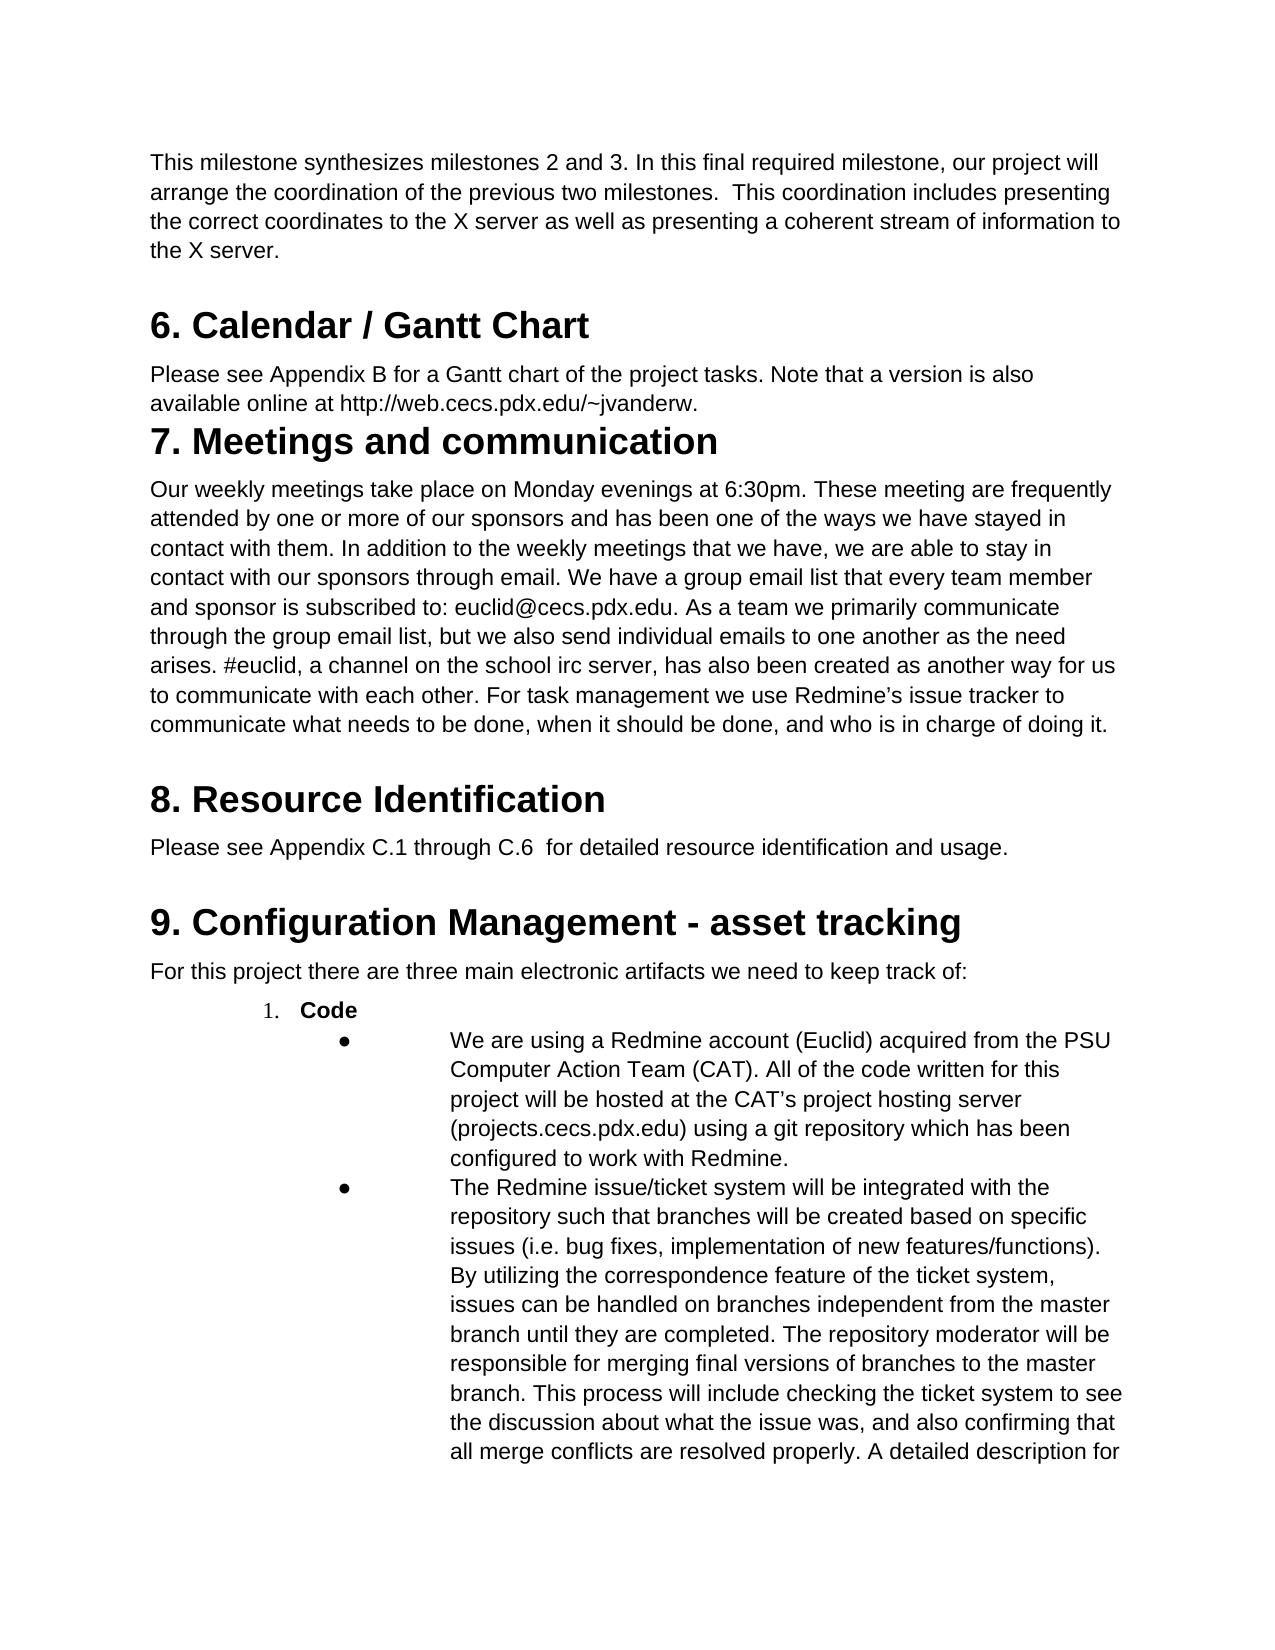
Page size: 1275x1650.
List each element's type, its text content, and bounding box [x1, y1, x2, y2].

text Our weekly meetings take place on Monday evenings at 6:30pm. These meeting are frequently attended by one or more of our sponsors and has been one of the ways we have stayed in contact with them. In addition to the weekly meetings that we have, we are able to stay in contact with our sponsors through email. We have a group email list that every team member and sponsor is subscribed to: euclid@cecs.pdx.edu. As a team we primarily communicate through the group email list, but we also send individual emails to one another as the need arises. #euclid, a channel on the school irc server, has also been created as another way for us to communicate with each other. For task management we use Redmine’s issue tracker to communicate what needs to be done, when it should be done, and who is in charge of doing it. [150, 477, 1125, 737]
subtitle 7. Meetings and communication [150, 420, 1125, 462]
subtitle 8. Resource Identification [150, 778, 1125, 820]
text Please see Appendix C.1 through C.6 for detailed resource identification and usage. [150, 835, 1125, 861]
list We are using a Redmine account (Euclid) acquired from the PSU Computer Action Team (CAT). All of the code written for this project will be hosted at the CAT’s project hosting server (projects.cecs.pdx.edu) using a git repository which has been configured to work with Redmine. [337, 1028, 1125, 1171]
subtitle 9. Configuration Management - asset tracking [150, 902, 1125, 944]
text This milestone synthesizes milestones 2 and 3. In this final required milestone, our project will arrange the coordination of the previous two milestones. This coordination includes presenting the correct coordinates to the X server as well as presenting a coherent stream of information to the X server. [150, 150, 1125, 264]
list The Redmine issue/ticket system will be integrated with the repository such that branches will be created based on specific issues (i.e. bug fixes, implementation of new features/functions). By utilizing the correspondence feature of the ticket system, issues can be handled on branches independent from the master branch until they are completed. The repository moderator will be responsible for merging final versions of branches to the master branch. This process will include checking the ticket system to see the discussion about what the issue was, and also confirming that all merge conflicts are resolved properly. A detailed description for [337, 1174, 1125, 1464]
text For this project there are three main electronic artifacts we need to keep track of: [150, 958, 1125, 984]
list Code [262, 998, 1125, 1024]
subtitle 6. Calendar / Gantt Chart [150, 305, 1125, 347]
text Please see Appendix B for a Gantt chart of the project tasks. Note that a version is also available online at http://web.cecs.pdx.edu/~jvanderw. [150, 361, 1125, 416]
